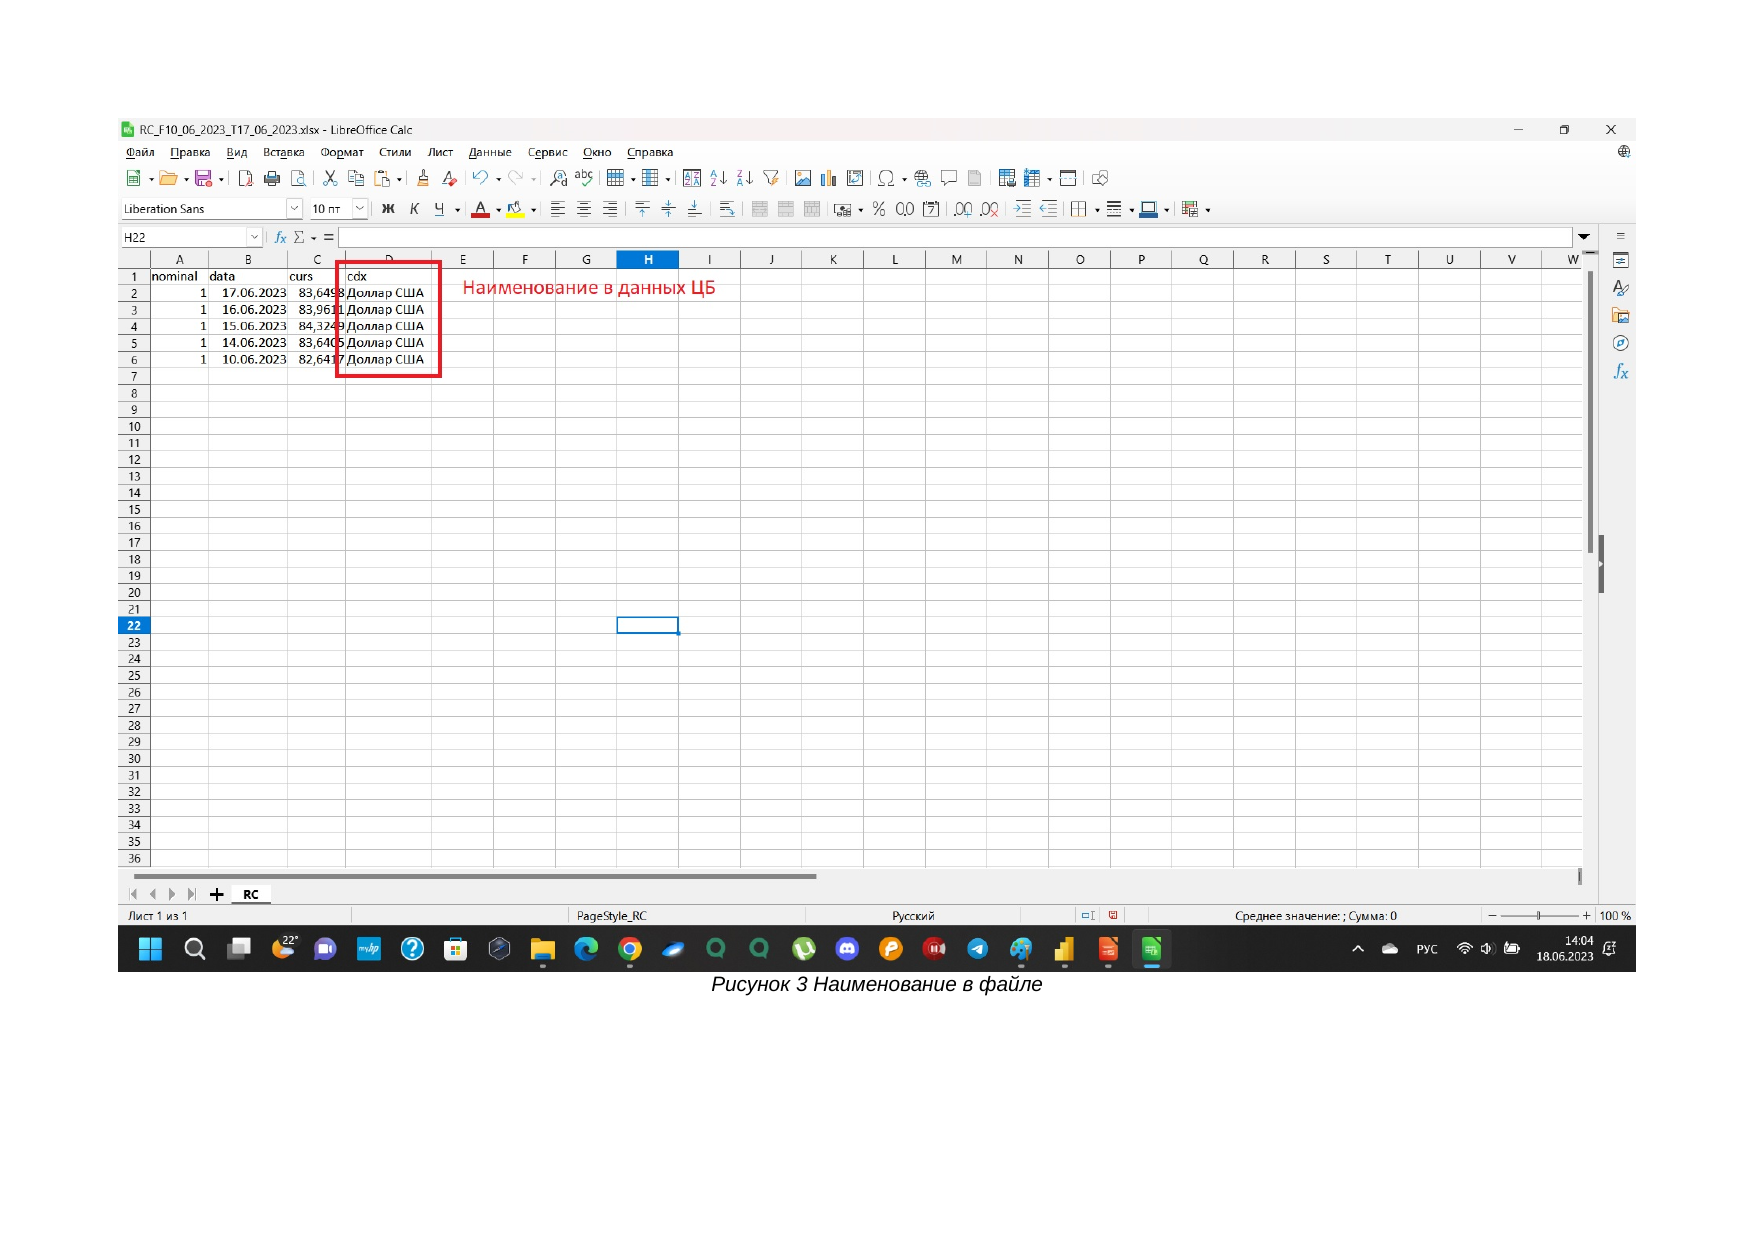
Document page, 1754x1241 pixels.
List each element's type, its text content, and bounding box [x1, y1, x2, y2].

picture [118, 118, 1636, 972]
text Рисунок 3 Наименование в файле [118, 972, 1636, 996]
